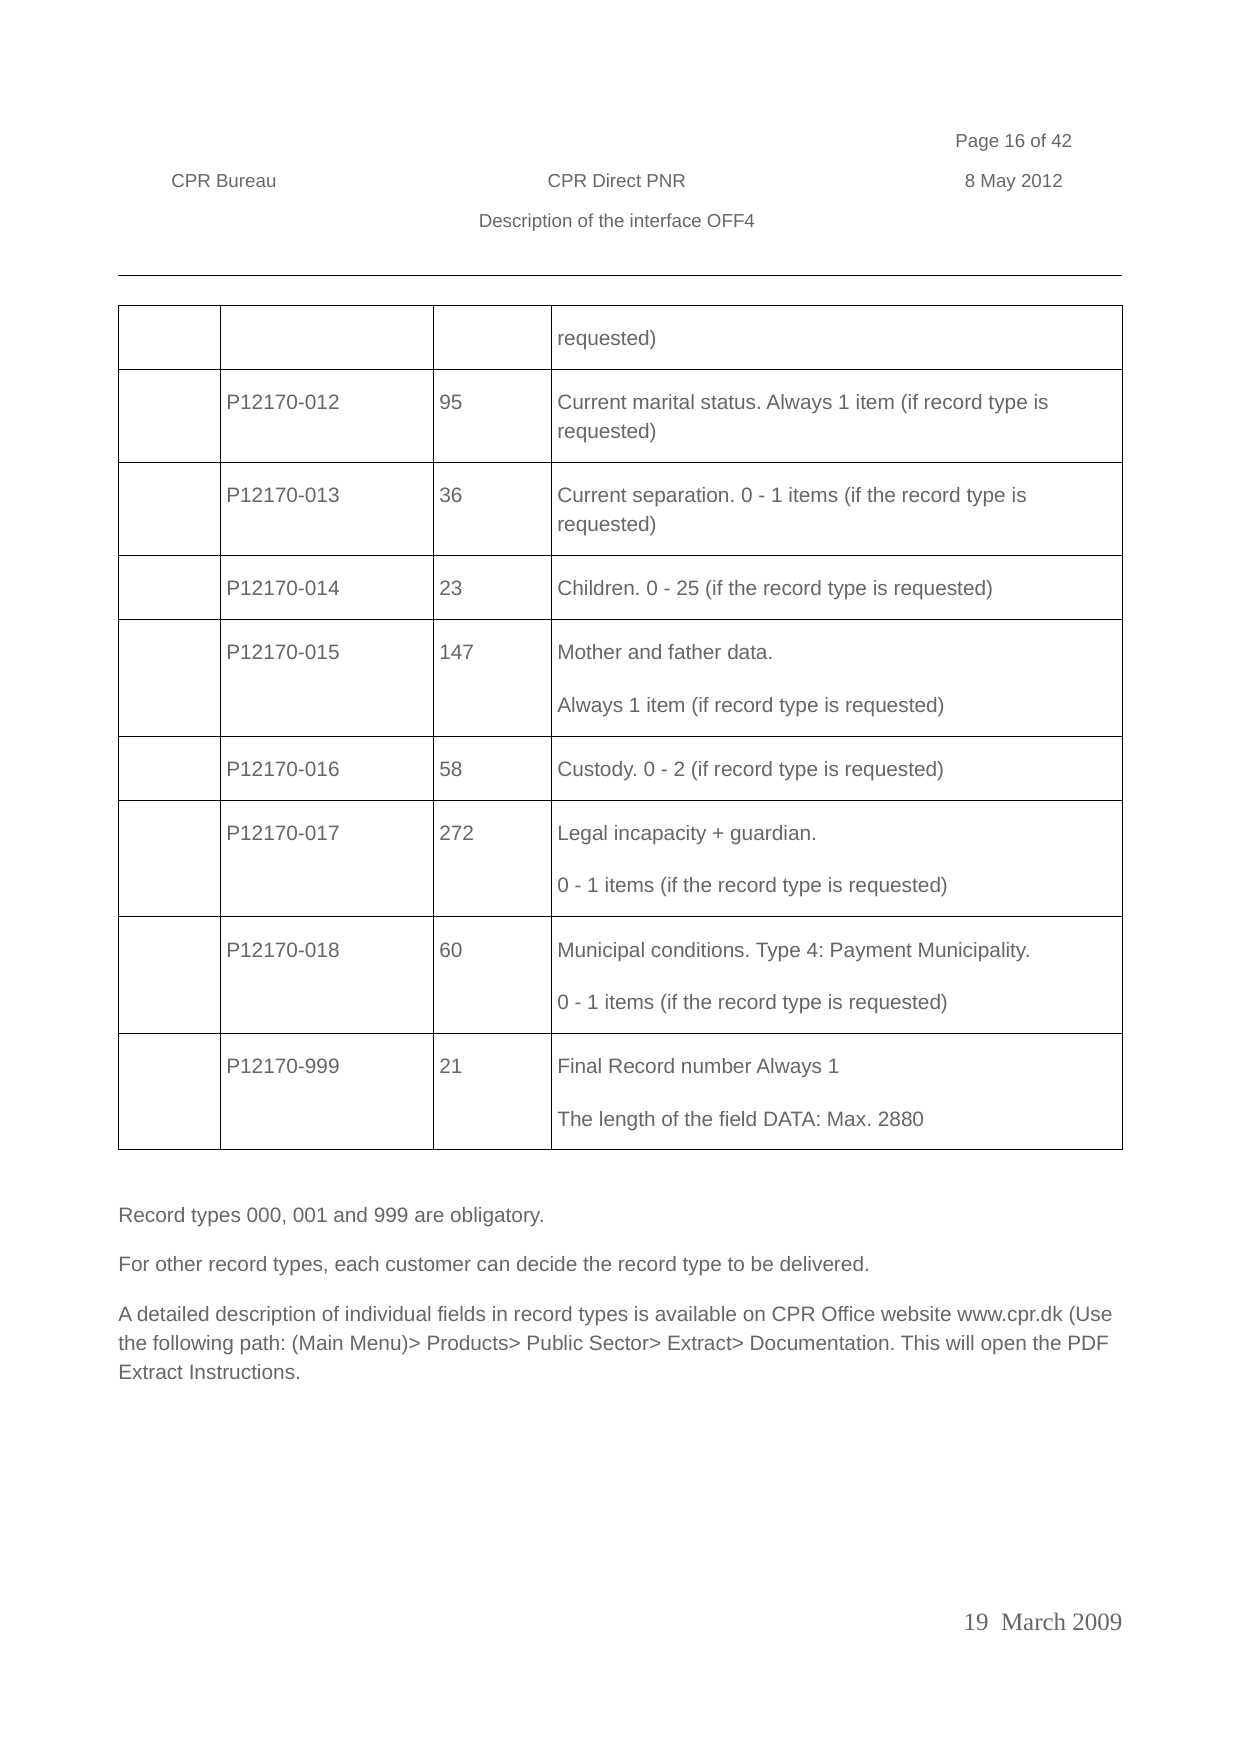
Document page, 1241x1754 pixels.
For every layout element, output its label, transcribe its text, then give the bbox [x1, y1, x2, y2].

table_cell Children. 0 - 25 (if the record type is requested) [552, 556, 1122, 619]
table_cell Custody. 0 - 2 (if record type is requested) [552, 737, 1122, 800]
table_cell Legal incapacity + guardian. 0 - 1 items (if the record type is requested) [552, 801, 1122, 916]
table_cell 36 [434, 463, 551, 555]
table_cell [119, 370, 220, 462]
table_cell [221, 306, 433, 369]
text Record types 000, 001 and 999 are obligatory. [118, 1199, 1122, 1228]
table_cell requested) [552, 306, 1122, 369]
table_cell Municipal conditions. Type 4: Payment Municipality. 0 - 1 items (if the record type is requested) [552, 917, 1122, 1033]
table_cell 23 [434, 556, 551, 619]
table_cell 95 [434, 370, 551, 462]
table_cell 58 [434, 737, 551, 800]
table_cell 147 [434, 620, 551, 736]
table_cell [119, 917, 220, 1033]
table_cell Current separation. 0 - 1 items (if the record type is requested) [552, 463, 1122, 555]
table_cell [119, 556, 220, 619]
table_cell 60 [434, 917, 551, 1033]
table_cell 21 [434, 1034, 551, 1149]
table_cell Final Record number Always 1 The length of the field DATA: Max. 2880 [552, 1034, 1122, 1149]
table_cell [119, 1034, 220, 1149]
table_cell [434, 306, 551, 369]
table_cell P12170-015 [221, 620, 433, 736]
table_cell P12170-014 [221, 556, 433, 619]
table_cell [119, 620, 220, 736]
table_cell P12170-012 [221, 370, 433, 462]
table_cell P12170-999 [221, 1034, 433, 1149]
text For other record types, each customer can decide the record type to be delivered. [118, 1249, 1122, 1278]
table_cell [119, 737, 220, 800]
table_cell Mother and father data. Always 1 item (if record type is requested) [552, 620, 1122, 736]
text A detailed description of individual fields in record types is available on CPR Office website www.cpr.dk (Use the following path: (Main Menu)> Products> Public Sector> Extract> Documentation. This will open the PDF Extract Instructions. [118, 1298, 1122, 1385]
table_cell P12170-016 [221, 737, 433, 800]
table_cell [119, 306, 220, 369]
table_cell [119, 463, 220, 555]
table_cell P12170-013 [221, 463, 433, 555]
table_cell Current marital status. Always 1 item (if record type is requested) [552, 370, 1122, 462]
table_cell 272 [434, 801, 551, 916]
table_cell P12170-017 [221, 801, 433, 916]
table_cell P12170-018 [221, 917, 433, 1033]
table_cell [119, 801, 220, 916]
